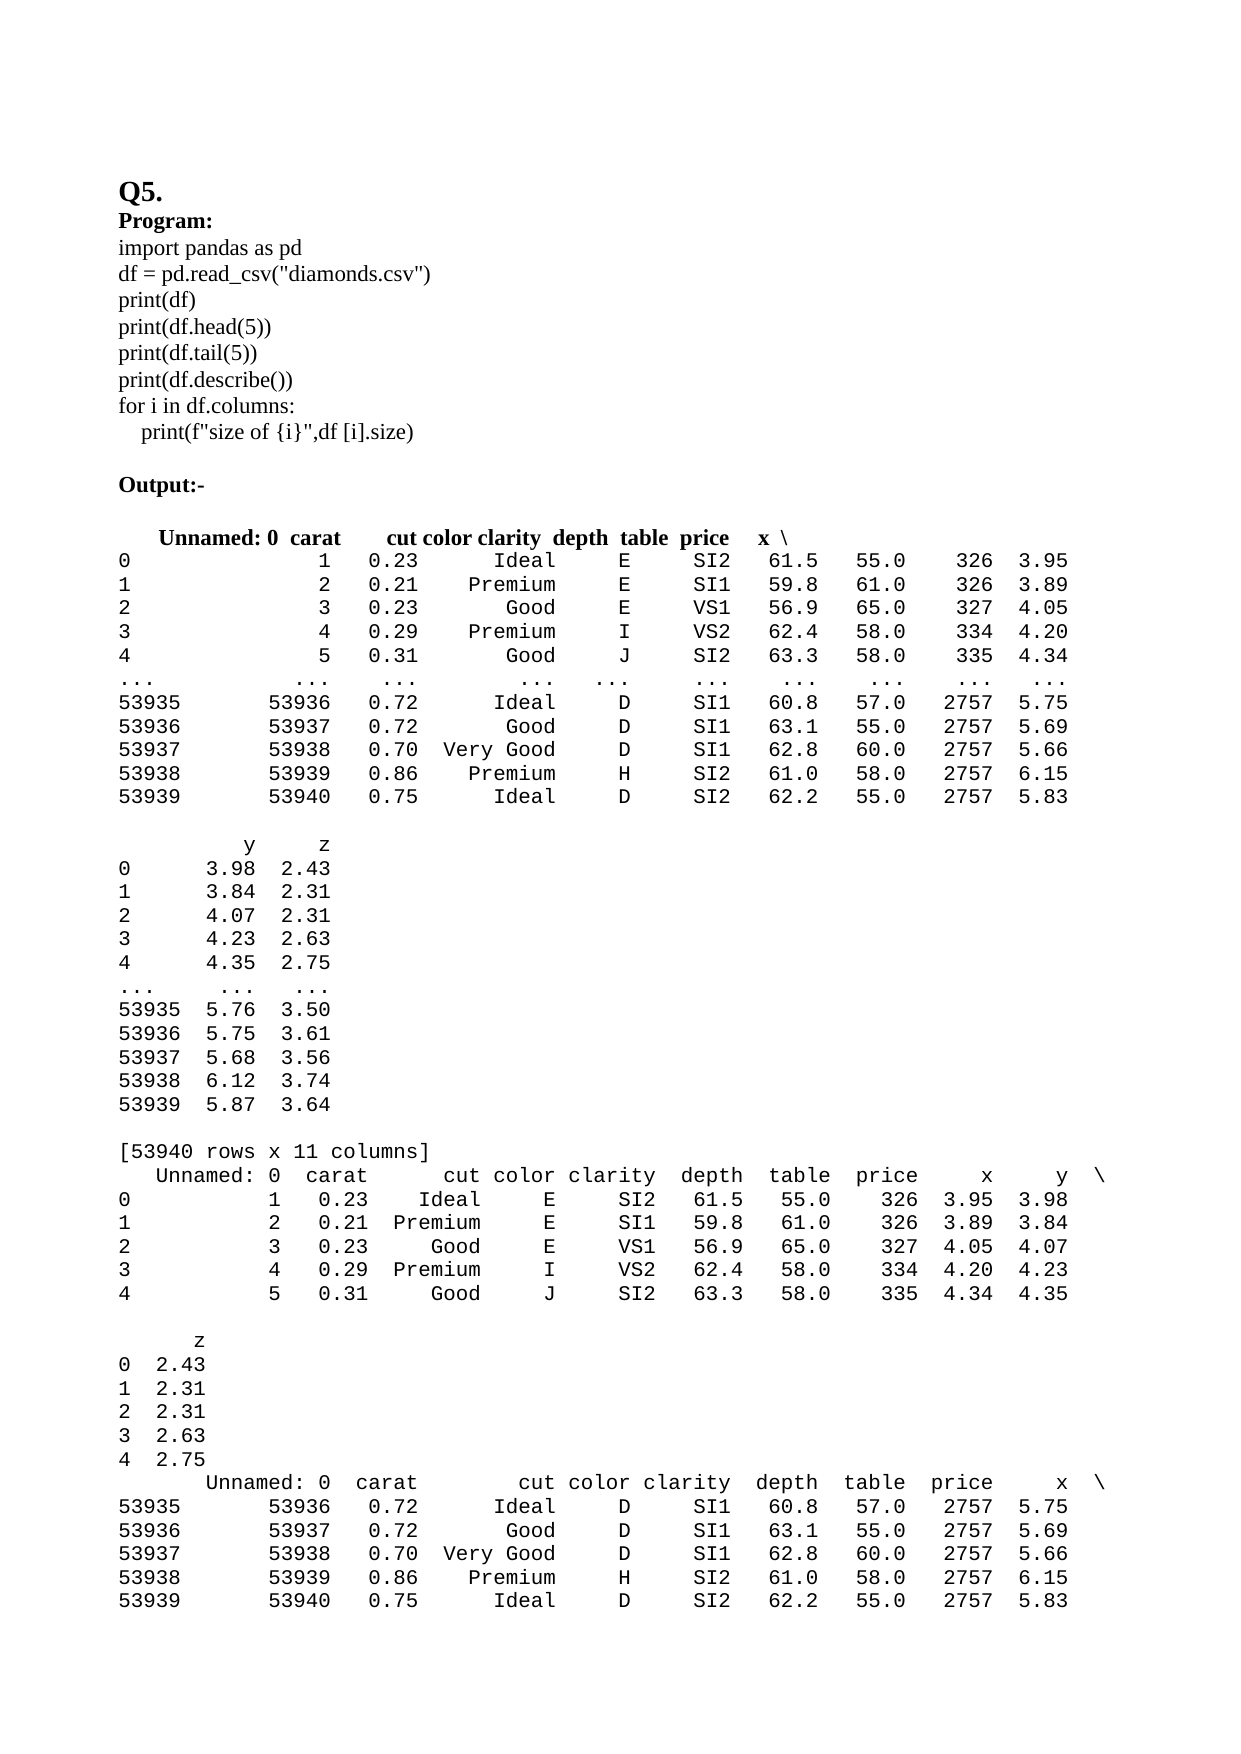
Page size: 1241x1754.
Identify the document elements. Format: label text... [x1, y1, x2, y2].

text ... ... ... [118, 976, 1122, 999]
text 0 1 0.23 Ideal E SI2 61.5 55.0 326 3.95 3.98 [118, 1188, 1122, 1212]
text 53938 53939 0.86 Premium H SI2 61.0 58.0 2757 6.15 [118, 763, 1122, 787]
text 53938 6.12 3.74 [118, 1070, 1122, 1094]
text 53939 53940 0.75 Ideal D SI2 62.2 55.0 2757 5.83 [118, 1591, 1122, 1614]
text 4 5 0.31 Good J SI2 63.3 58.0 335 4.34 [118, 645, 1122, 668]
text [53940 rows x 11 columns] [118, 1141, 1122, 1165]
text 2 4.07 2.31 [118, 905, 1122, 928]
text 53936 53937 0.72 Good D SI1 63.1 55.0 2757 5.69 [118, 716, 1122, 739]
text print(f"size of {i}",df [i].size) [118, 418, 1122, 445]
text Output:- [118, 471, 1122, 497]
text 3 4 0.29 Premium I VS2 62.4 58.0 334 4.20 [118, 621, 1122, 645]
text 53935 53936 0.72 Ideal D SI1 60.8 57.0 2757 5.75 [118, 1496, 1122, 1519]
text 53938 53939 0.86 Premium H SI2 61.0 58.0 2757 6.15 [118, 1567, 1122, 1591]
text 2 3 0.23 Good E VS1 56.9 65.0 327 4.05 4.07 [118, 1236, 1122, 1259]
text 0 1 0.23 Ideal E SI2 61.5 55.0 326 3.95 [118, 550, 1122, 574]
text 53935 53936 0.72 Ideal D SI1 60.8 57.0 2757 5.75 [118, 692, 1122, 716]
text 1 2 0.21 Premium E SI1 59.8 61.0 326 3.89 3.84 [118, 1212, 1122, 1236]
text df = pd.read_csv("diamonds.csv") [118, 260, 1122, 287]
text 4 5 0.31 Good J SI2 63.3 58.0 335 4.34 4.35 [118, 1283, 1122, 1307]
text 1 3.84 2.31 [118, 881, 1122, 905]
text Unnamed: 0 carat cut color clarity depth table price x \ [118, 1472, 1122, 1496]
text import pandas as pd [118, 234, 1122, 260]
text 3 4.23 2.63 [118, 928, 1122, 952]
text Unnamed: 0 carat cut color clarity depth table price x \ [118, 524, 1122, 550]
text 3 4 0.29 Premium I VS2 62.4 58.0 334 4.20 4.23 [118, 1259, 1122, 1283]
text 53937 5.68 3.56 [118, 1047, 1122, 1070]
text 53935 5.76 3.50 [118, 999, 1122, 1023]
text Program: [118, 207, 1122, 234]
text for i in df.columns: [118, 392, 1122, 418]
text 53939 5.87 3.64 [118, 1094, 1122, 1118]
text 1 2 0.21 Premium E SI1 59.8 61.0 326 3.89 [118, 574, 1122, 597]
text Q5. [118, 174, 1122, 207]
text print(df.tail(5)) [118, 339, 1122, 366]
text print(df) [118, 287, 1122, 313]
text Unnamed: 0 carat cut color clarity depth table price x y \ [118, 1165, 1122, 1188]
text print(df.head(5)) [118, 313, 1122, 339]
text 53937 53938 0.70 Very Good D SI1 62.8 60.0 2757 5.66 [118, 1543, 1122, 1567]
text 53937 53938 0.70 Very Good D SI1 62.8 60.0 2757 5.66 [118, 739, 1122, 763]
text 3 2.63 [118, 1425, 1122, 1449]
text ... ... ... ... ... ... ... ... ... ... [118, 668, 1122, 692]
text 53936 53937 0.72 Good D SI1 63.1 55.0 2757 5.69 [118, 1519, 1122, 1543]
text 1 2.31 [118, 1378, 1122, 1401]
text 0 3.98 2.43 [118, 857, 1122, 881]
text print(df.describe()) [118, 366, 1122, 392]
text 0 2.43 [118, 1354, 1122, 1378]
text 2 2.31 [118, 1401, 1122, 1425]
text 4 2.75 [118, 1449, 1122, 1472]
text 53936 5.75 3.61 [118, 1023, 1122, 1047]
text 4 4.35 2.75 [118, 952, 1122, 976]
text 2 3 0.23 Good E VS1 56.9 65.0 327 4.05 [118, 597, 1122, 621]
text 53939 53940 0.75 Ideal D SI2 62.2 55.0 2757 5.83 [118, 787, 1122, 810]
text y z [118, 834, 1122, 857]
text z [118, 1330, 1122, 1354]
